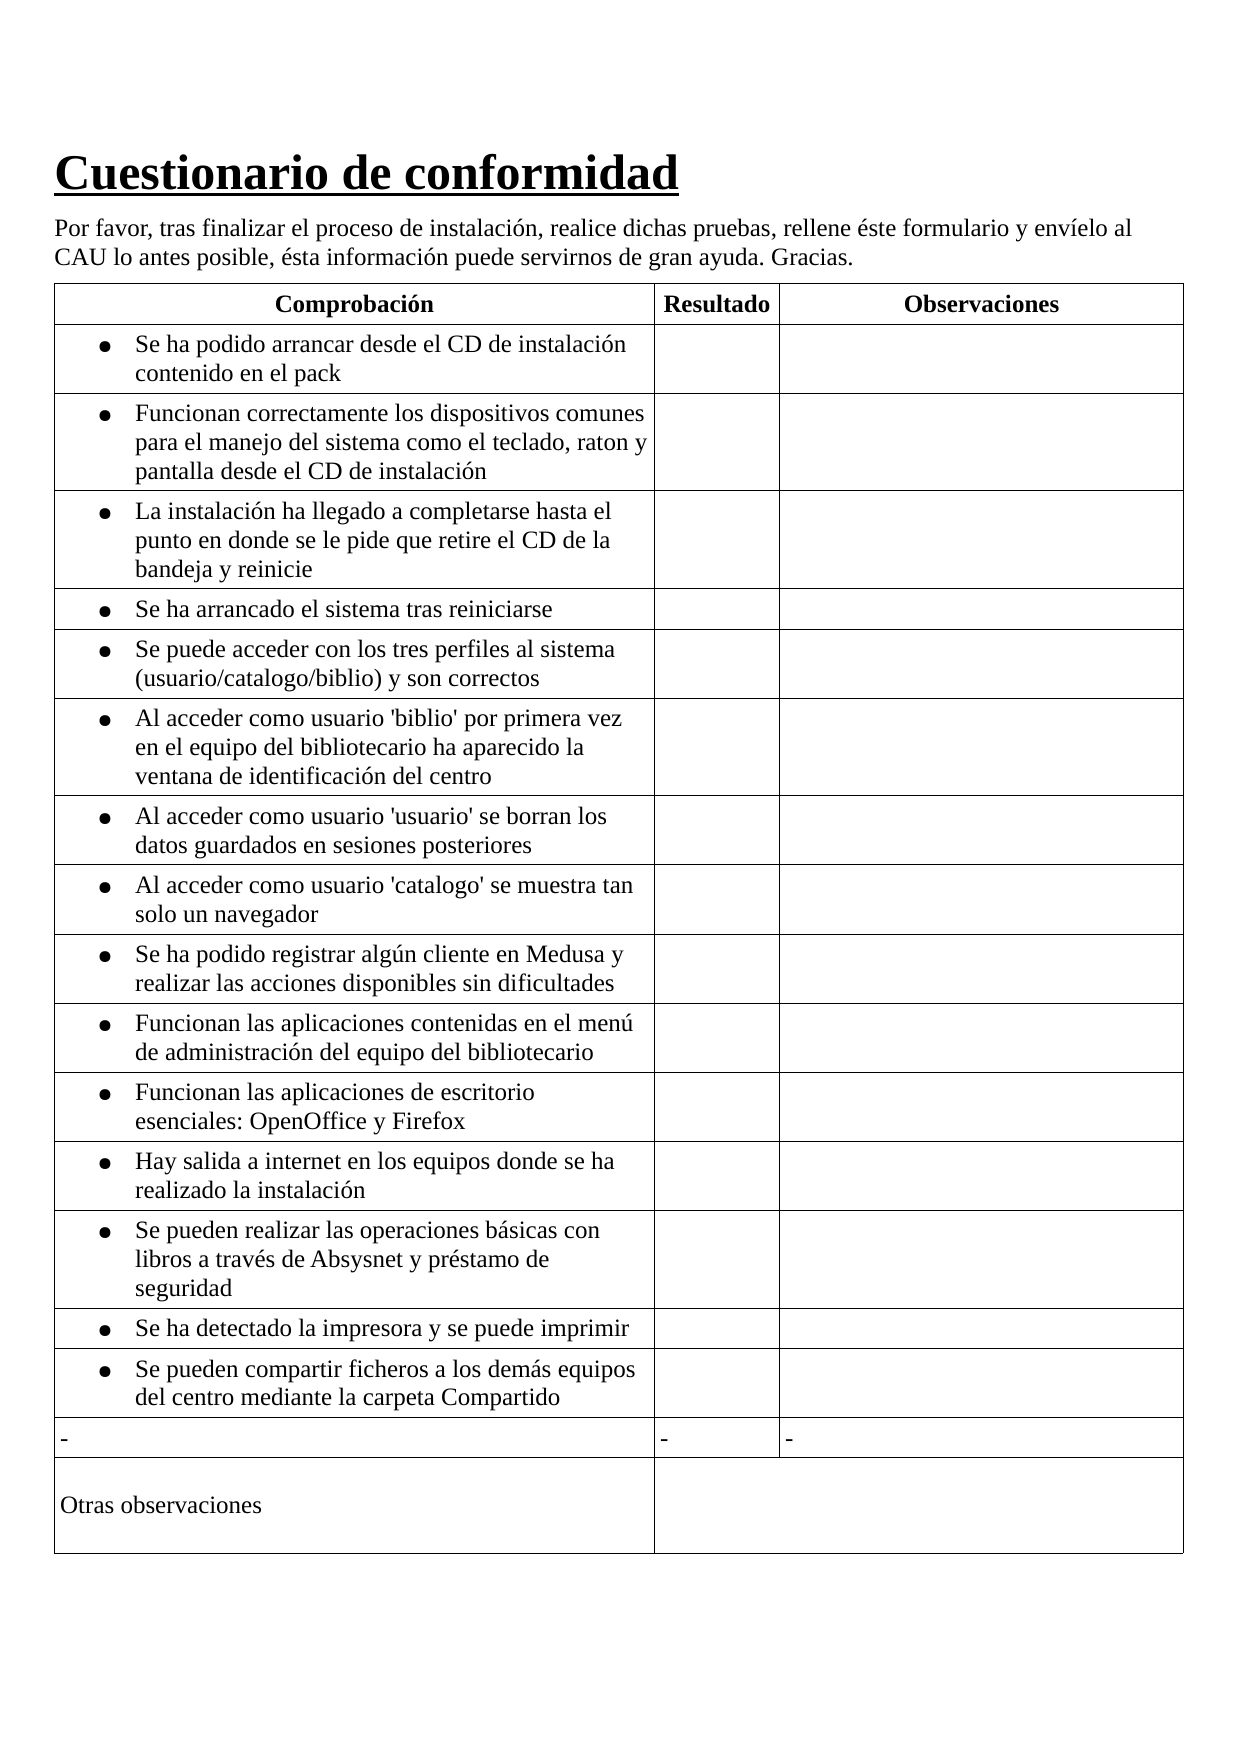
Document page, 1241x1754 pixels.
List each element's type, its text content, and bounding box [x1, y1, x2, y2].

table_cell Al acceder como usuario 'biblio' por primera vez en el equipo del bibliotecario ha aparecido la ventana de identificación del centro [55, 699, 654, 795]
table_cell - [55, 1418, 654, 1457]
table_cell Hay salida a internet en los equipos donde se ha realizado la instalación [55, 1142, 654, 1210]
table_cell [780, 935, 1183, 1002]
text Por favor, tras finalizar el proceso de instalación, realice dichas pruebas, rellene éste formulario y envíelo al CAU lo antes posible, ésta información puede servirnos de gran ayuda. Gracias. [54, 213, 1185, 271]
table_cell [780, 1142, 1183, 1210]
table_cell Se pueden compartir ficheros a los demás equipos del centro mediante la carpeta Compartido [55, 1349, 654, 1417]
table_cell [655, 325, 779, 392]
table_cell [655, 1309, 779, 1348]
table_cell [655, 865, 779, 933]
subtitle Cuestionario de conformidad [54, 143, 1185, 201]
table_header Resultado [655, 284, 779, 323]
table_cell [780, 865, 1183, 933]
table_cell [655, 630, 779, 697]
table_cell [655, 394, 779, 490]
table_cell Se ha podido registrar algún cliente en Medusa y realizar las acciones disponibles sin dificultades [55, 935, 654, 1002]
table_cell La instalación ha llegado a completarse hasta el punto en donde se le pide que retire el CD de la bandeja y reinicie [55, 491, 654, 588]
table_cell - [780, 1418, 1183, 1457]
table_cell [780, 796, 1183, 864]
table_cell [780, 1073, 1183, 1141]
table_cell Funcionan las aplicaciones de escritorio esenciales: OpenOffice y Firefox [55, 1073, 654, 1141]
table_cell Se ha podido arrancar desde el CD de instalación contenido en el pack [55, 325, 654, 392]
table_cell [780, 1004, 1183, 1072]
table_cell [780, 1349, 1183, 1417]
table_cell [780, 1211, 1183, 1307]
table_cell [780, 394, 1183, 490]
table_cell Se ha arrancado el sistema tras reiniciarse [55, 589, 654, 628]
table_cell [655, 1349, 779, 1417]
table_cell [780, 1309, 1183, 1348]
table_cell [780, 699, 1183, 795]
table_cell Funcionan correctamente los dispositivos comunes para el manejo del sistema como el teclado, raton y pantalla desde el CD de instalación [55, 394, 654, 490]
table_cell [655, 1142, 779, 1210]
table_cell [655, 491, 779, 588]
table_cell Al acceder como usuario 'catalogo' se muestra tan solo un navegador [55, 865, 654, 933]
table_cell [655, 1004, 779, 1072]
table_cell [655, 935, 779, 1002]
table_cell Se pueden realizar las operaciones básicas con libros a través de Absysnet y préstamo de seguridad [55, 1211, 654, 1307]
table_cell Se puede acceder con los tres perfiles al sistema (usuario/catalogo/biblio) y son correctos [55, 630, 654, 697]
table_header Observaciones [780, 284, 1183, 323]
table_cell [655, 699, 779, 795]
table_header Comprobación [55, 284, 654, 323]
table_cell [655, 1073, 779, 1141]
table_cell Funcionan las aplicaciones contenidas en el menú de administración del equipo del bibliotecario [55, 1004, 654, 1072]
table_cell - [655, 1418, 779, 1457]
table_cell Se ha detectado la impresora y se puede imprimir [55, 1309, 654, 1348]
table_cell [780, 589, 1183, 628]
table_cell [780, 630, 1183, 697]
table_cell [780, 325, 1183, 392]
table_cell [655, 796, 779, 864]
table_cell [655, 589, 779, 628]
table_cell [655, 1211, 779, 1307]
table_cell Al acceder como usuario 'usuario' se borran los datos guardados en sesiones posteriores [55, 796, 654, 864]
table_cell [655, 1458, 1183, 1552]
table_cell [780, 491, 1183, 588]
table_cell Otras observaciones [55, 1458, 654, 1552]
